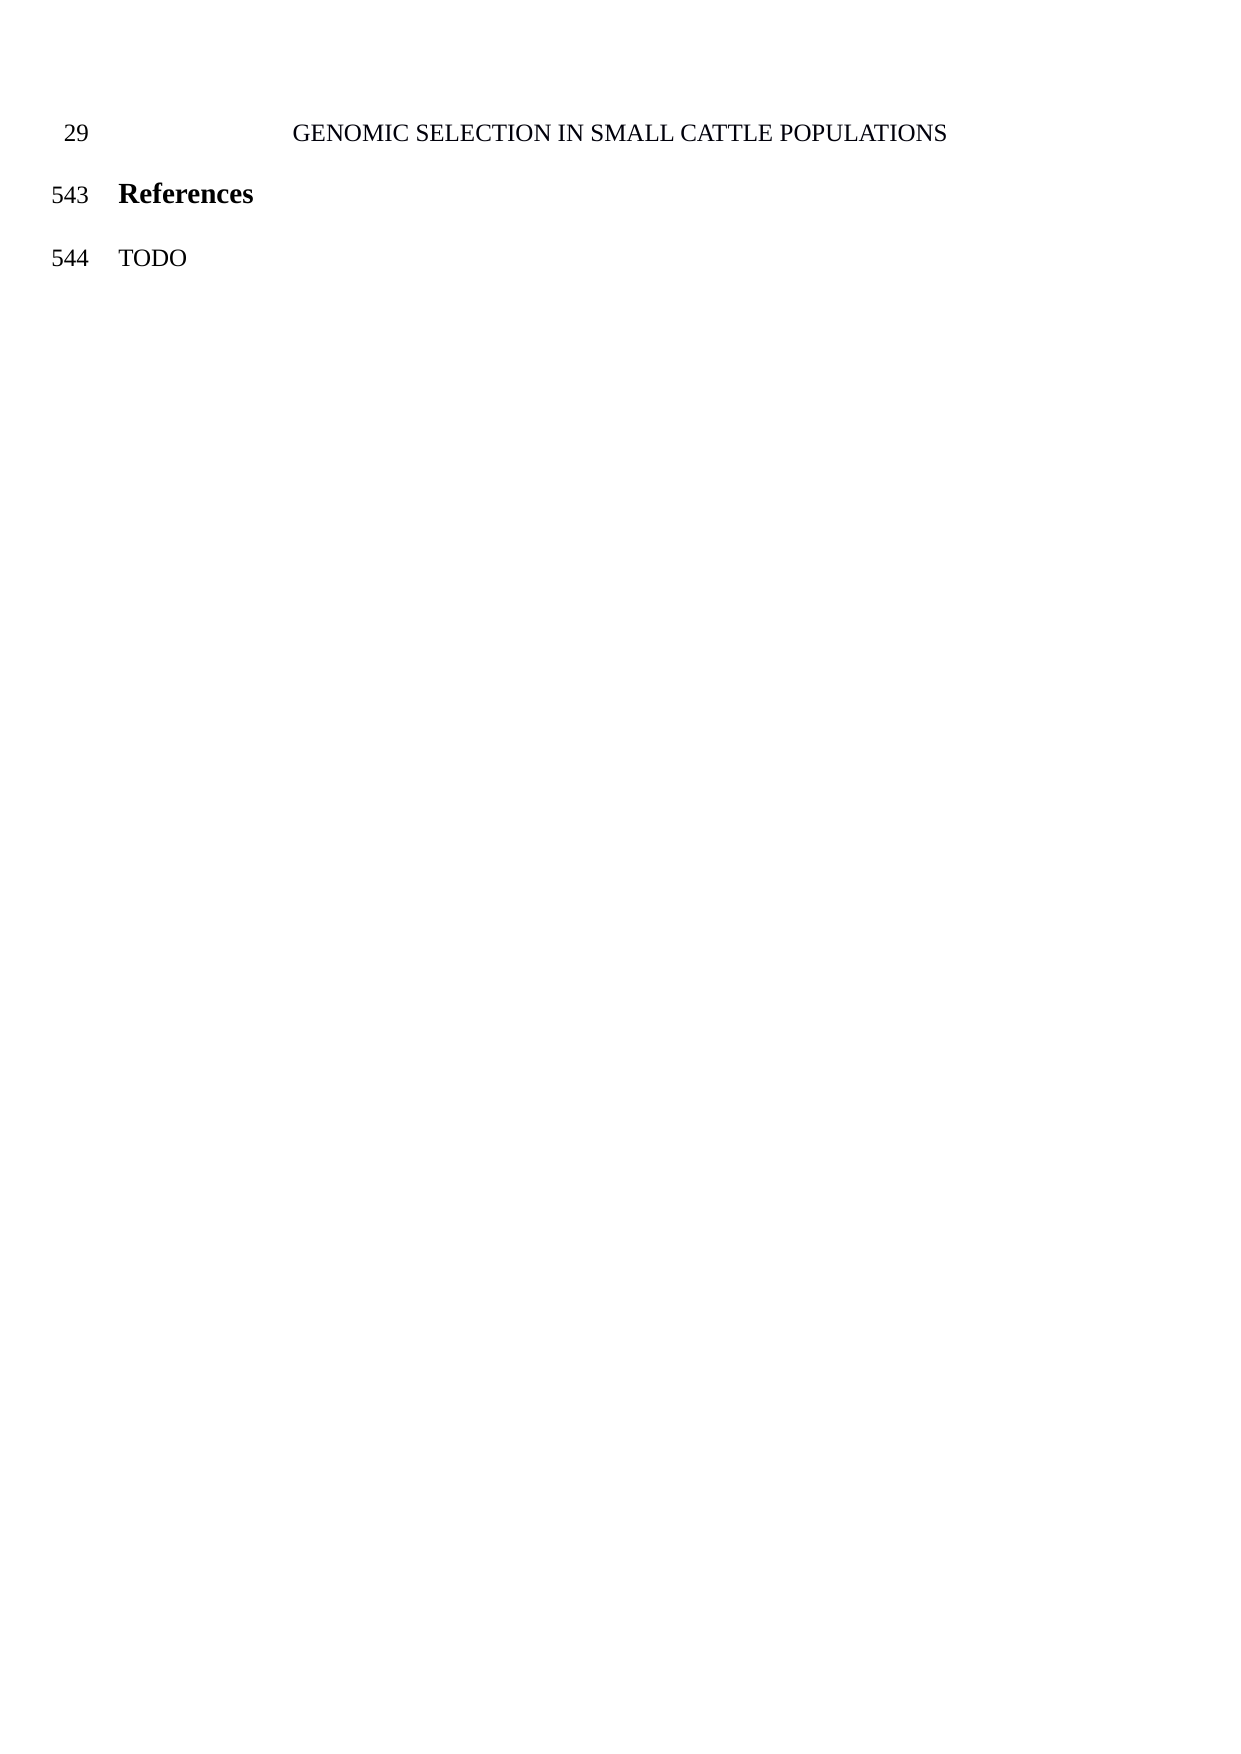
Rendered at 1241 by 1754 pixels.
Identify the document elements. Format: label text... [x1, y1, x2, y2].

subtitle References [118, 176, 1122, 210]
text TODO [118, 243, 1122, 272]
